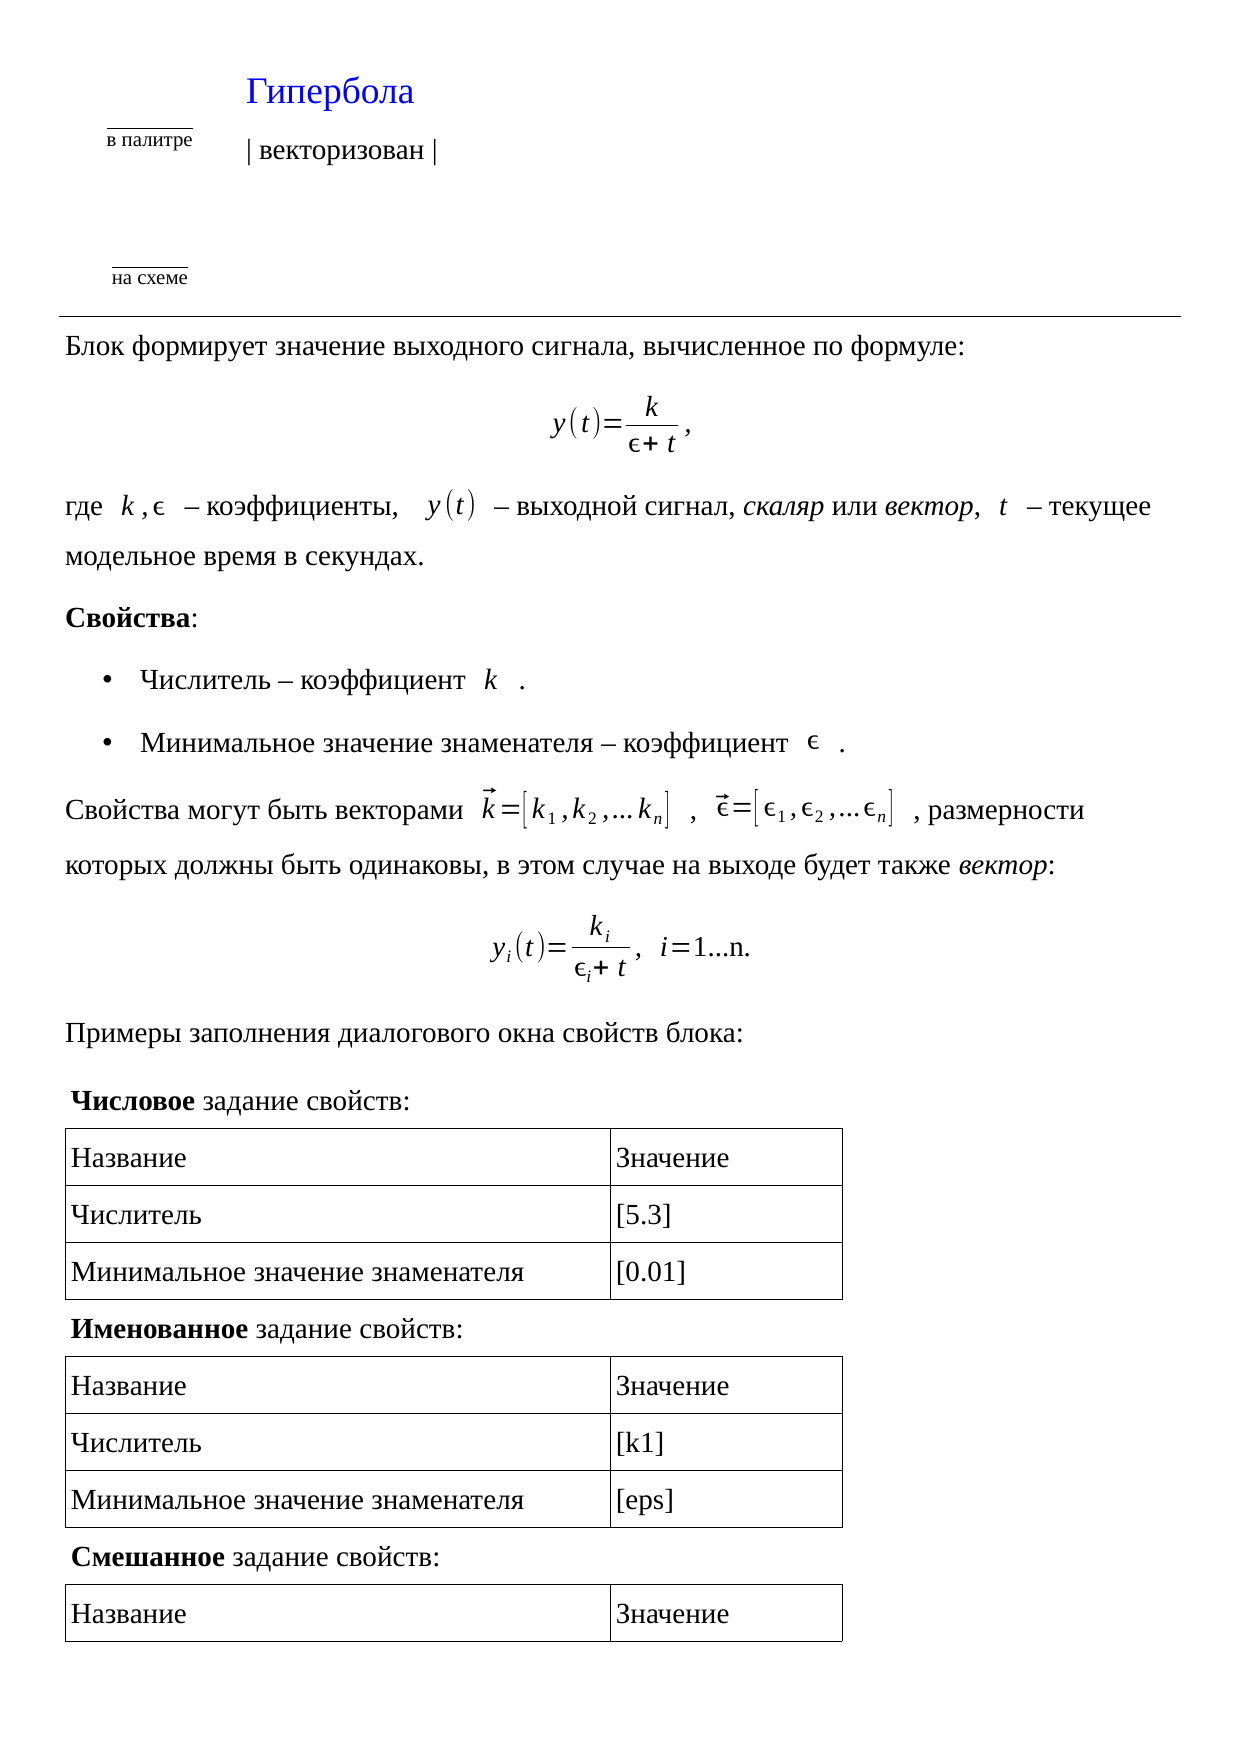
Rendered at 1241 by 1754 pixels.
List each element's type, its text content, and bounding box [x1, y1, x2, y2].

table_cell в палитре [59, 121, 240, 178]
table_cell Значение [611, 1585, 842, 1641]
table_cell Название [66, 1129, 610, 1185]
table_cell Минимальное значение знаменателя [66, 1471, 610, 1527]
table_header Числовое задание свойств: [65, 1071, 842, 1128]
table_cell [240, 259, 1181, 316]
table_cell [59, 178, 240, 259]
table_cell [5.3] [611, 1186, 842, 1242]
table_header Гипербола [240, 59, 1181, 121]
table_cell Именованное задание свойств: [65, 1300, 842, 1356]
table_cell Значение [611, 1129, 842, 1185]
table_cell Числитель [66, 1414, 610, 1470]
table_header [59, 59, 240, 121]
table_cell Числитель [66, 1186, 610, 1242]
table_cell Смешанное задание свойств: [65, 1528, 842, 1584]
table_cell Значение [611, 1357, 842, 1413]
table_cell Блок формирует значение выходного сигнала, вычисленное по формуле: где– коэффициенты, – выходной сигнал, скаляр или вектор,– текущее модельное время в секундах. Свойства: Числитель – коэффициент. Минимальное значение знаменателя – коэффициент. Свойства могут быть векторами,, размерности которых должны быть одинаковы, в этом случае на выходе будет также вектор: Примеры заполнения диалогового окна свойств блока: Примечания: По умолчанию блок формирует скалярный выходной сигнал. Именованные свойства задаются как локальные переменные модели (или субмодели) во вкладке Параметры или как глобальные сигналы проекта при помощи пункта главного меню Графика → Сигналы. [59, 317, 1181, 1647]
table_cell [k1] [611, 1414, 842, 1470]
table_cell Название [66, 1585, 610, 1641]
table_cell Название [66, 1357, 610, 1413]
table_cell [eps] [611, 1471, 842, 1527]
table_cell [0.01] [611, 1243, 842, 1299]
table_cell на схеме [59, 259, 240, 316]
table_cell [240, 178, 1181, 259]
table_cell | векторизован | [240, 121, 1181, 178]
table_cell Минимальное значение знаменателя [66, 1243, 610, 1299]
